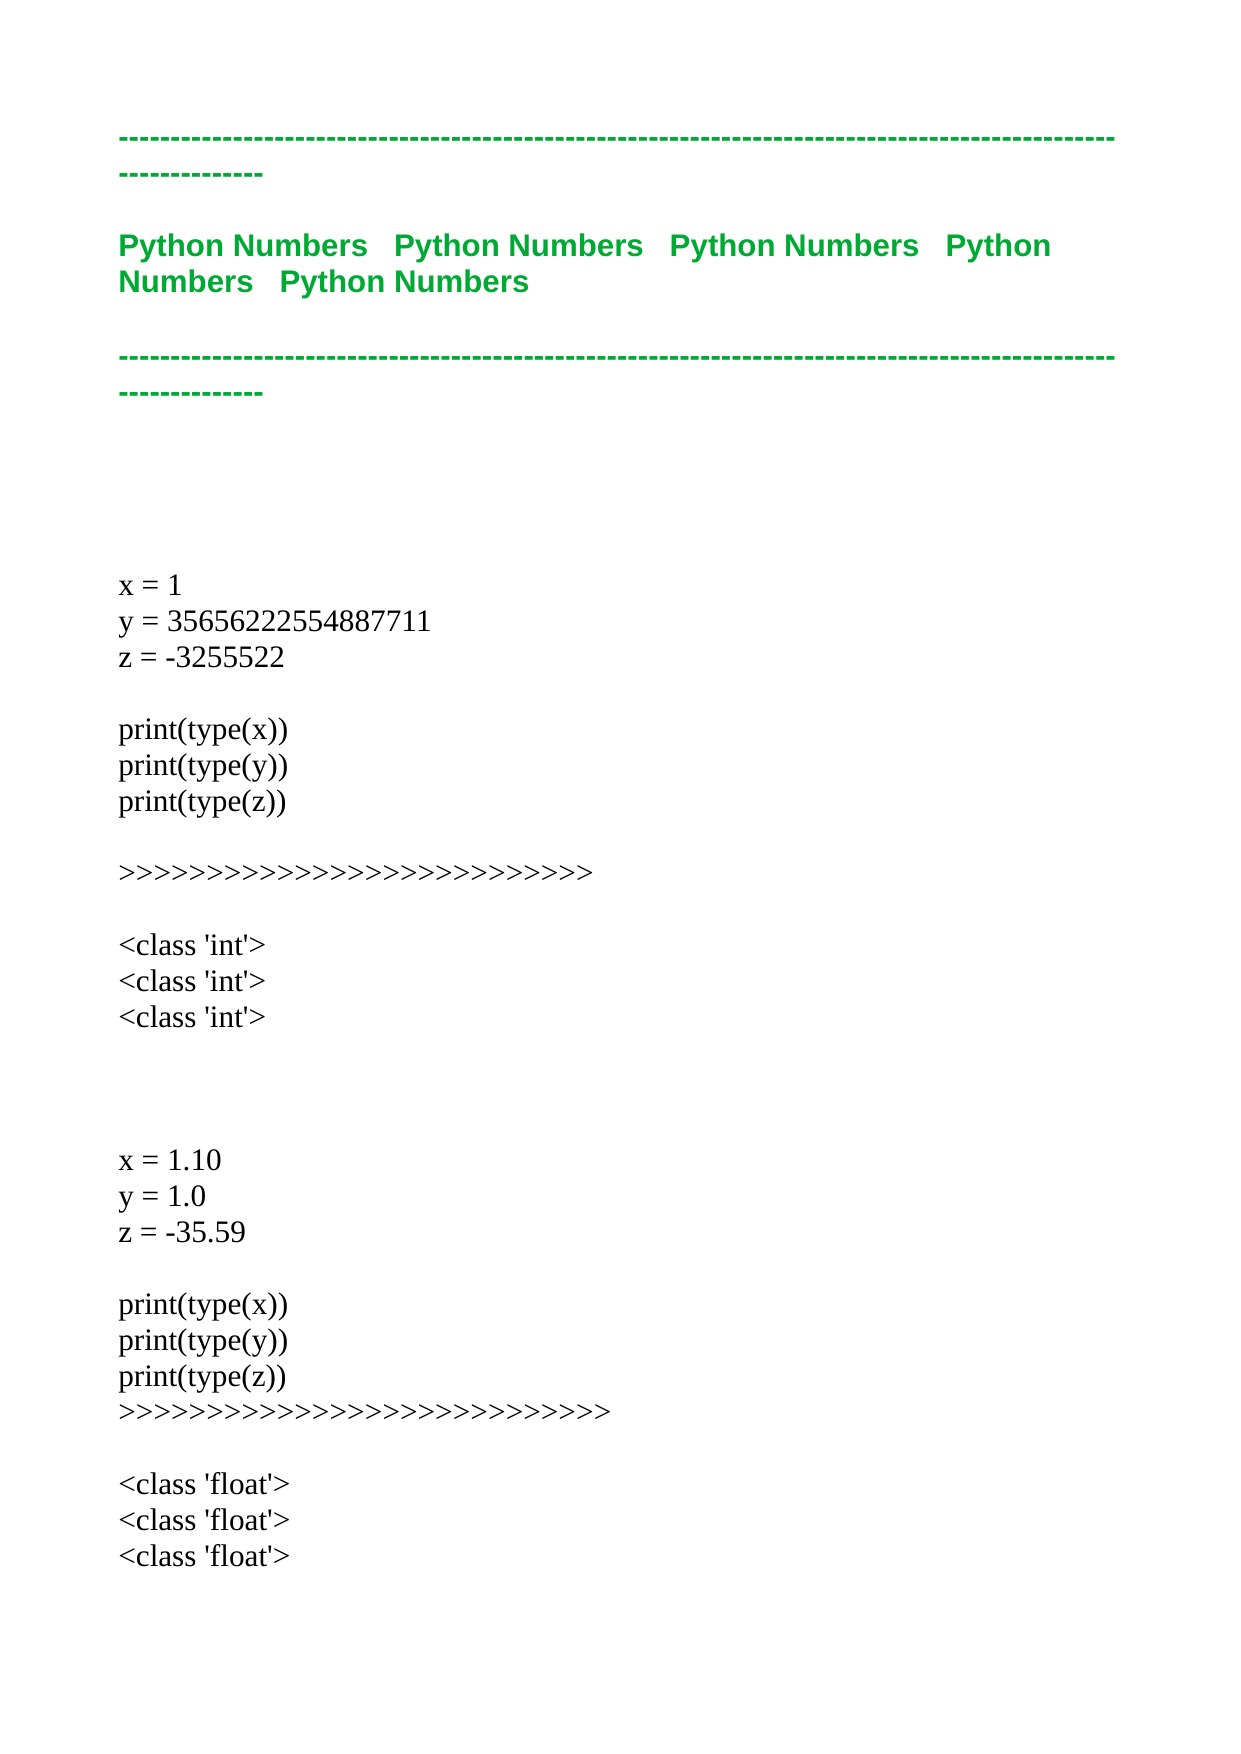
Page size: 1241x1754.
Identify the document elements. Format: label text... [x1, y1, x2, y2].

text print(type(y)) [118, 1321, 1122, 1357]
subtitle -------------------------------------------------------------------------------------------------------------- [118, 118, 1122, 190]
text y = 35656222554887711 [118, 602, 1122, 638]
text <class 'float'> [118, 1537, 1122, 1573]
text print(type(z)) [118, 1357, 1122, 1393]
text print(type(x)) [118, 710, 1122, 746]
text z = -3255522 [118, 638, 1122, 674]
text <class 'float'> [118, 1501, 1122, 1537]
text print(type(x)) [118, 1285, 1122, 1321]
text x = 1.10 [118, 1142, 1122, 1177]
text print(type(z)) [118, 782, 1122, 818]
text y = 1.0 [118, 1177, 1122, 1213]
text z = -35.59 [118, 1213, 1122, 1249]
subtitle Python Numbers Python Numbers Python Numbers Python Numbers Python Numbers [118, 227, 1122, 299]
text >>>>>>>>>>>>>>>>>>>>>>>>>>> [118, 854, 1122, 890]
text print(type(y)) [118, 746, 1122, 782]
text <class 'float'> [118, 1465, 1122, 1501]
text x = 1 [118, 567, 1122, 602]
text <class 'int'> [118, 962, 1122, 998]
text >>>>>>>>>>>>>>>>>>>>>>>>>>>> [118, 1393, 1122, 1429]
text <class 'int'> [118, 998, 1122, 1034]
text <class 'int'> [118, 926, 1122, 962]
subtitle -------------------------------------------------------------------------------------------------------------- [118, 337, 1122, 409]
